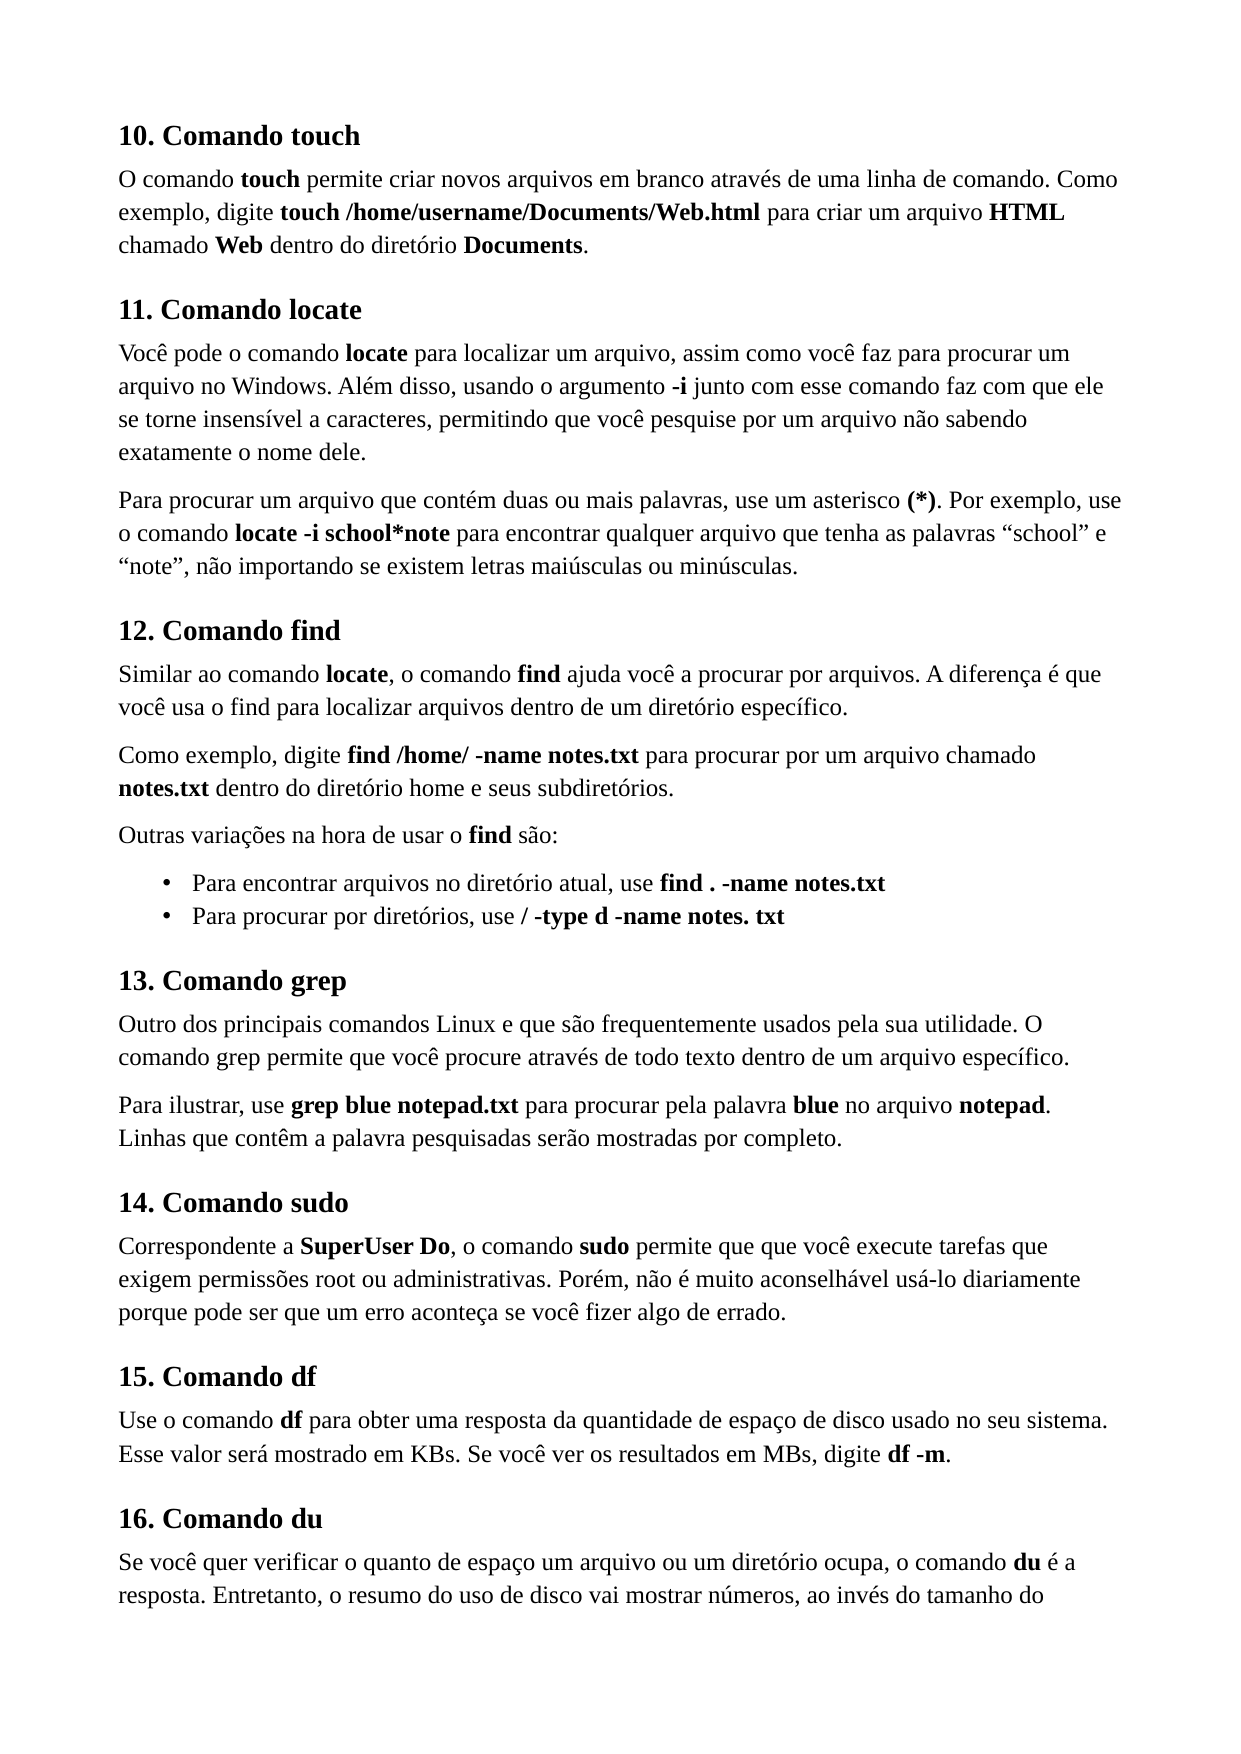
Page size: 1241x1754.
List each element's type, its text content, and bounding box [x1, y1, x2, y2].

text Você pode o comando locate para localizar um arquivo, assim como você faz para procurar um arquivo no Windows. Além disso, usando o argumento -i junto com esse comando faz com que ele se torne insensível a caracteres, permitindo que você pesquise por um arquivo não sabendo exatamente o nome dele. [118, 338, 1122, 466]
text Similar ao comando locate, o comando find ajuda você a procurar por arquivos. A diferença é que você usa o find para localizar arquivos dentro de um diretório específico. [118, 659, 1122, 721]
text O comando touch permite criar novos arquivos em branco através de uma linha de comando. Como exemplo, digite touch /home/username/Documents/Web.html para criar um arquivo HTML chamado Web dentro do diretório Documents. [118, 164, 1122, 259]
subtitle 15. Comando df [118, 1359, 1122, 1393]
text Para procurar um arquivo que contém duas ou mais palavras, use um asterisco (*). Por exemplo, use o comando locate -i school*note para encontrar qualquer arquivo que tenha as palavras “school” e “note”, não importando se existem letras maiúsculas ou minúsculas. [118, 485, 1122, 580]
list Para procurar por diretórios, use / -type d -name notes. txt [162, 901, 1122, 930]
subtitle 14. Comando sudo [118, 1185, 1122, 1219]
text Outras variações na hora de usar o find são: [118, 821, 1122, 849]
subtitle 12. Comando find [118, 613, 1122, 647]
text Use o comando df para obter uma resposta da quantidade de espaço de disco usado no seu sistema. Esse valor será mostrado em KBs. Se você ver os resultados em MBs, digite df -m. [118, 1406, 1122, 1467]
text Como exemplo, digite find /home/ -name notes.txt para procurar por um arquivo chamado notes.txt dentro do diretório home e seus subdiretórios. [118, 740, 1122, 802]
subtitle 16. Comando du [118, 1501, 1122, 1534]
subtitle 13. Comando grep [118, 963, 1122, 997]
text Se você quer verificar o quanto de espaço um arquivo ou um diretório ocupa, o comando du é a resposta. Entretanto, o resumo do uso de disco vai mostrar números, ao invés do tamanho do [118, 1547, 1122, 1609]
subtitle 10. Comando touch [118, 118, 1122, 152]
text Outro dos principais comandos Linux e que são frequentemente usados pela sua utilidade. O comando grep permite que você procure através de todo texto dentro de um arquivo específico. [118, 1009, 1122, 1071]
text Correspondente a SuperUser Do, o comando sudo permite que que você execute tarefas que exigem permissões root ou administrativas. Porém, não é muito aconselhável usá-lo diariamente porque pode ser que um erro aconteça se você fizer algo de errado. [118, 1231, 1122, 1326]
text Para ilustrar, use grep blue notepad.txt para procurar pela palavra blue no arquivo notepad. Linhas que contêm a palavra pesquisadas serão mostradas por completo. [118, 1090, 1122, 1152]
subtitle 11. Comando locate [118, 292, 1122, 326]
list Para encontrar arquivos no diretório atual, use find . -name notes.txt [162, 868, 1122, 897]
